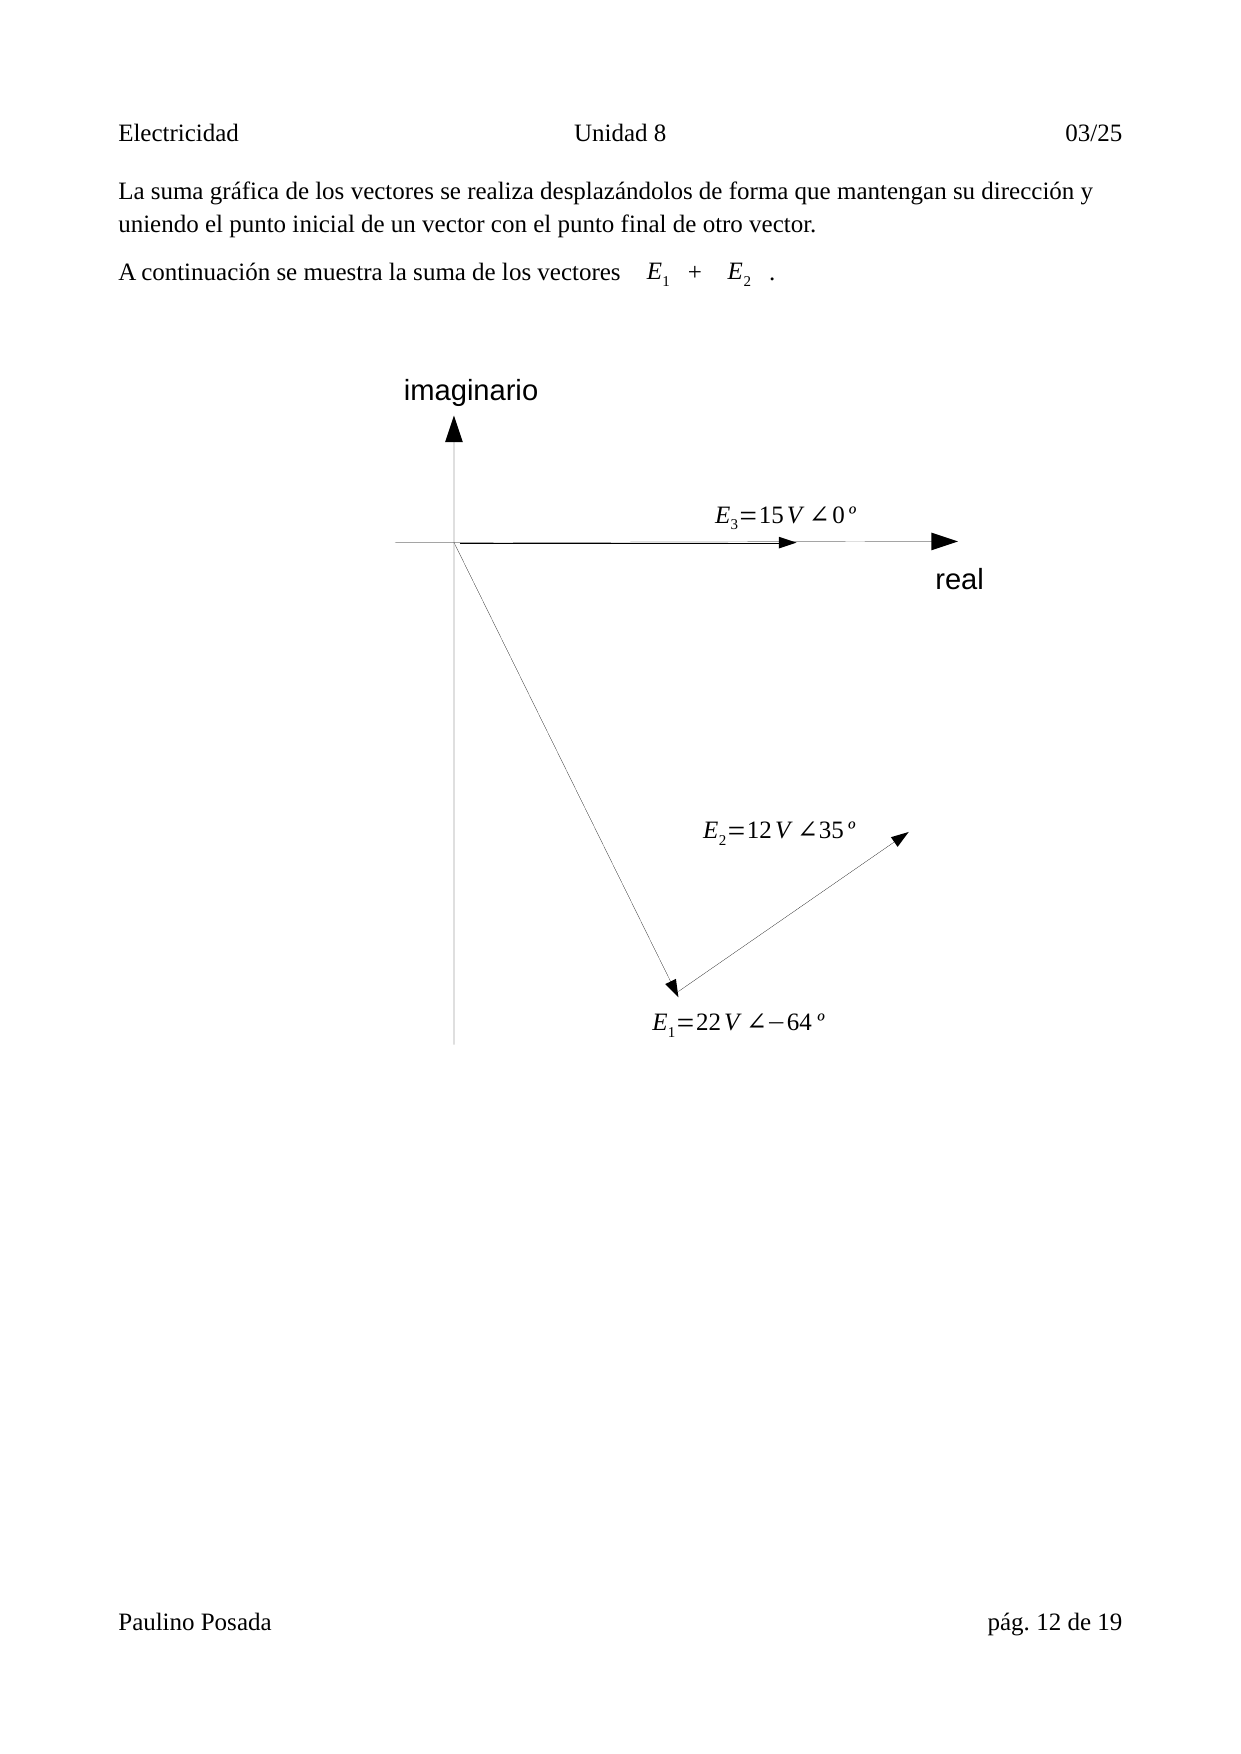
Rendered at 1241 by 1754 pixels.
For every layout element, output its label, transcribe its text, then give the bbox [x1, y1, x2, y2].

text La suma gráfica de los vectores se realiza desplazándolos de forma que mantengan su dirección y uniendo el punto inicial de un vector con el punto final de otro vector. [118, 176, 1122, 238]
text A continuación se muestra la suma de los vectores + . [118, 257, 1122, 289]
